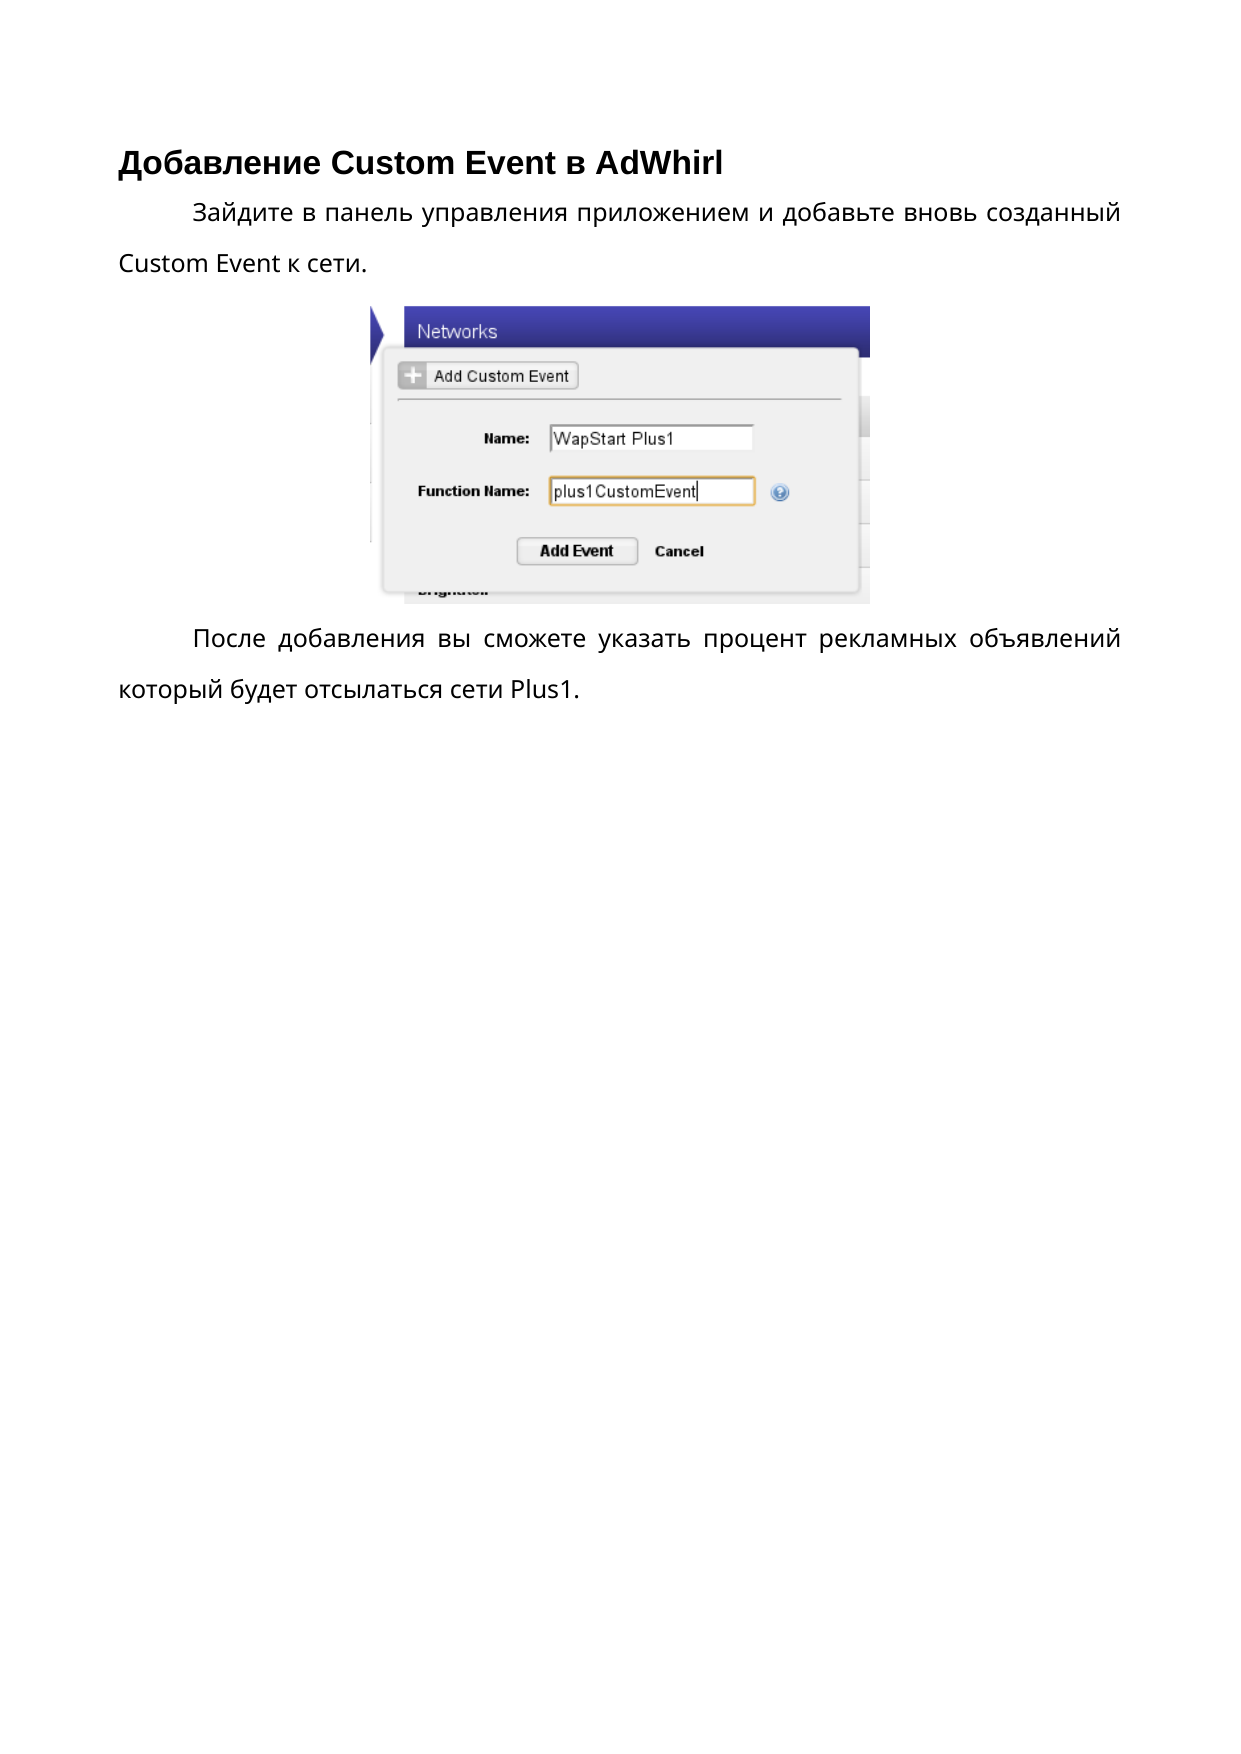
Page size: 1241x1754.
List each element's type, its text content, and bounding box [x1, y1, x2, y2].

text После добавления вы сможете указать процент рекламных объявлений который будет отсылаться сети Plus1. [118, 621, 1122, 706]
picture [370, 296, 870, 604]
text Зайдите в панель управления приложением и добавьте вновь созданный Custom Event к сети. [118, 194, 1122, 279]
subtitle Добавление Custom Event в AdWhirl [118, 143, 1122, 182]
